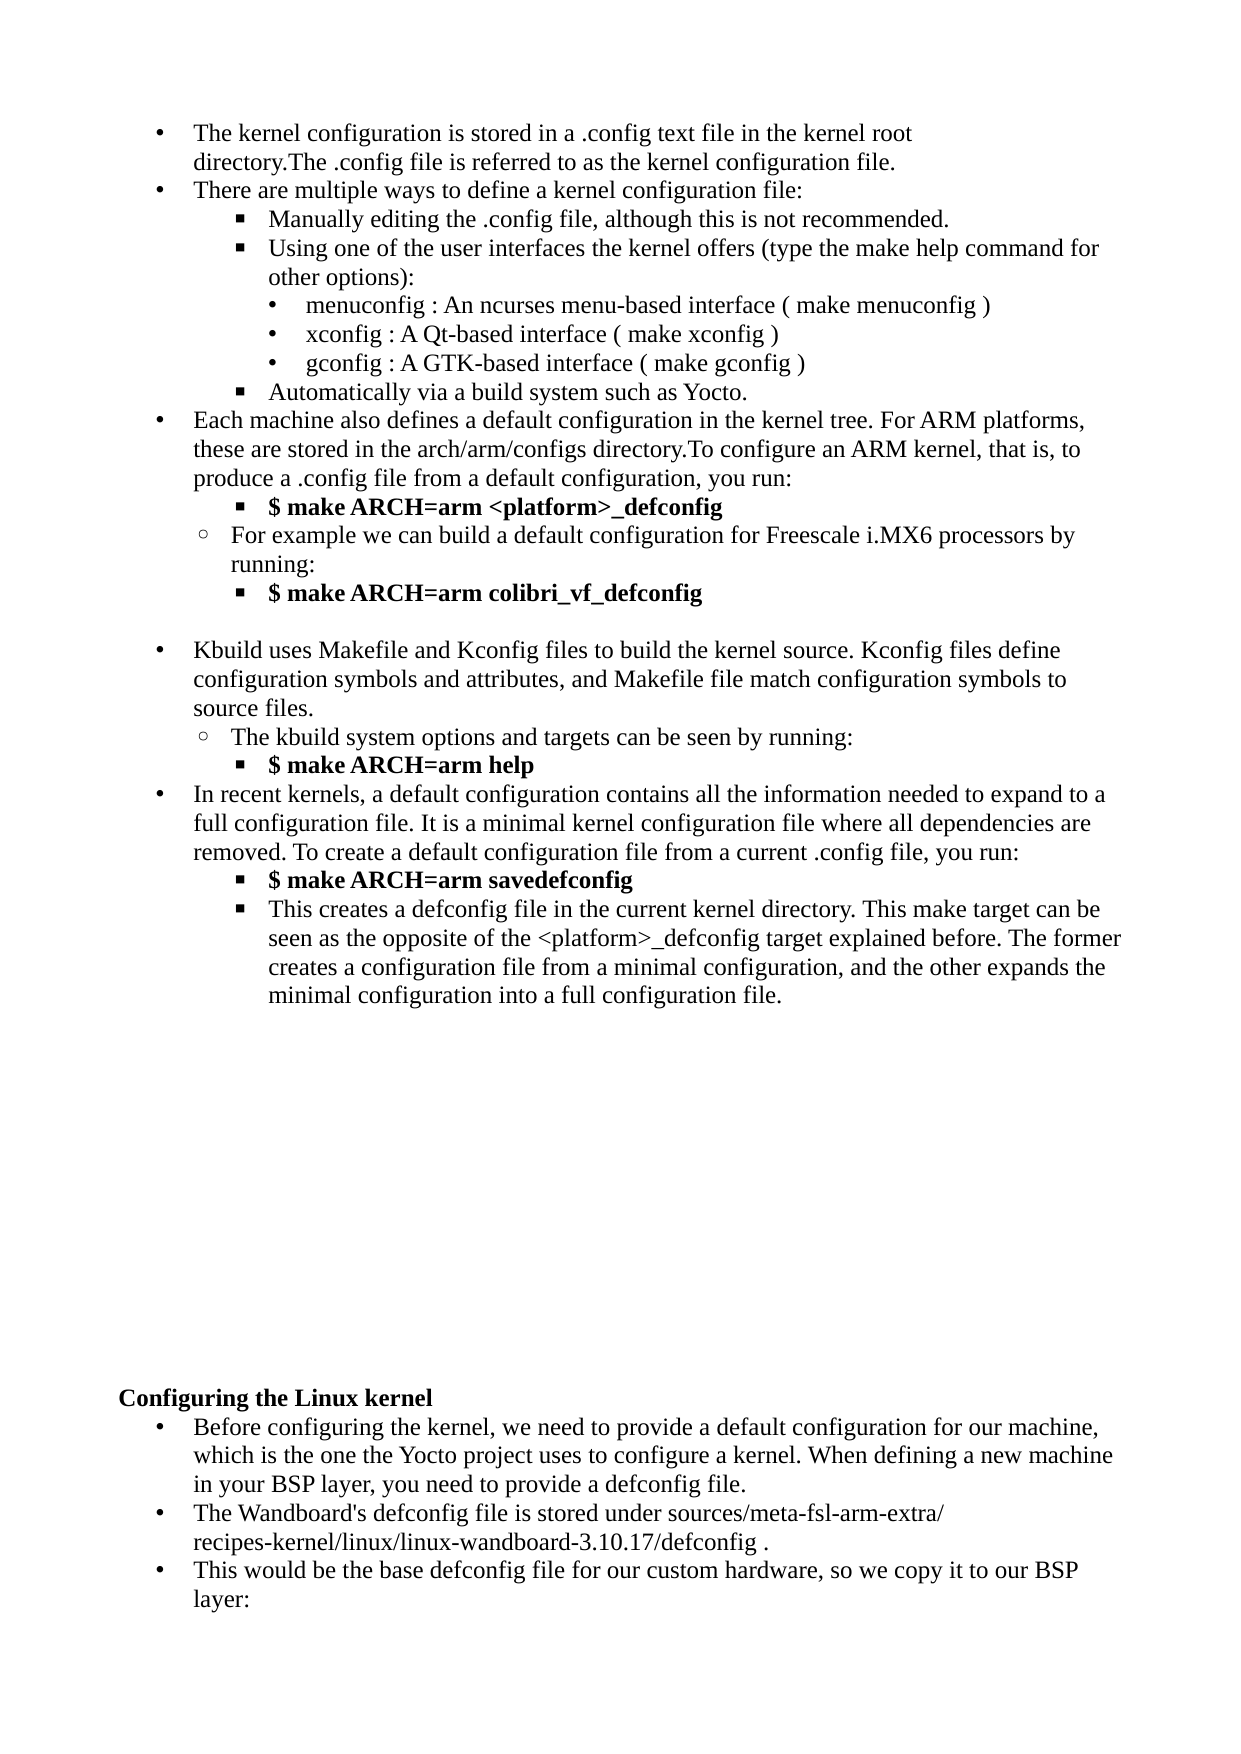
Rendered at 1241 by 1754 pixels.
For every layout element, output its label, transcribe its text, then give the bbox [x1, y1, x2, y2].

list The Wandboard's defconfig file is stored under sources/meta-fsl-arm-extra/ recipes-kernel/linux/linux-wandboard-3.10.17/defconfig . [156, 1498, 1122, 1556]
list Before configuring the kernel, we need to provide a default configuration for our machine, which is the one the Yocto project uses to configure a kernel. When defining a new machine in your BSP layer, you need to provide a defconfig file. [156, 1412, 1122, 1498]
list Kbuild uses Makefile and Kconfig files to build the kernel source. Kconfig files define configuration symbols and attributes, and Makefile file match configuration symbols to source files. [156, 636, 1122, 722]
list Manually editing the .config file, although this is not recommended. [231, 204, 1122, 233]
list There are multiple ways to define a kernel configuration file: [156, 176, 1122, 204]
list menuconfig : An ncurses menu-based interface ( make menuconfig ) [268, 291, 1122, 319]
text Configuring the Linux kernel [118, 1383, 1122, 1412]
list Using one of the user interfaces the kernel offers (type the make help command for other options): [231, 233, 1122, 291]
list This creates a defconfig file in the current kernel directory. This make target can be seen as the opposite of the <platform>_defconfig target explained before. The former creates a configuration file from a minimal configuration, and the other expands the minimal configuration into a full configuration file. [231, 894, 1122, 1009]
list gconfig : A GTK-based interface ( make gconfig ) [268, 348, 1122, 377]
list $ make ARCH=arm colibri_vf_defconfig [231, 578, 1122, 607]
list $ make ARCH=arm savedefconfig [231, 866, 1122, 894]
list Each machine also defines a default configuration in the kernel tree. For ARM platforms, these are stored in the arch/arm/configs directory.To configure an ARM kernel, that is, to produce a .config file from a default configuration, you run: [156, 406, 1122, 492]
list $ make ARCH=arm help [231, 751, 1122, 779]
list The kbuild system options and targets can be seen by running: [193, 722, 1122, 751]
list This would be the base defconfig file for our custom hardware, so we copy it to our BSP layer: [156, 1556, 1122, 1613]
list Automatically via a build system such as Yocto. [231, 377, 1122, 406]
list $ make ARCH=arm <platform>_defconfig [231, 492, 1122, 521]
list The kernel configuration is stored in a .config text file in the kernel root directory.The .config file is referred to as the kernel configuration file. [156, 118, 1122, 176]
list For example we can build a default configuration for Freescale i.MX6 processors by running: [193, 521, 1122, 578]
list xconfig : A Qt-based interface ( make xconfig ) [268, 319, 1122, 348]
list In recent kernels, a default configuration contains all the information needed to expand to a full configuration file. It is a minimal kernel configuration file where all dependencies are removed. To create a default configuration file from a current .config file, you run: [156, 779, 1122, 866]
